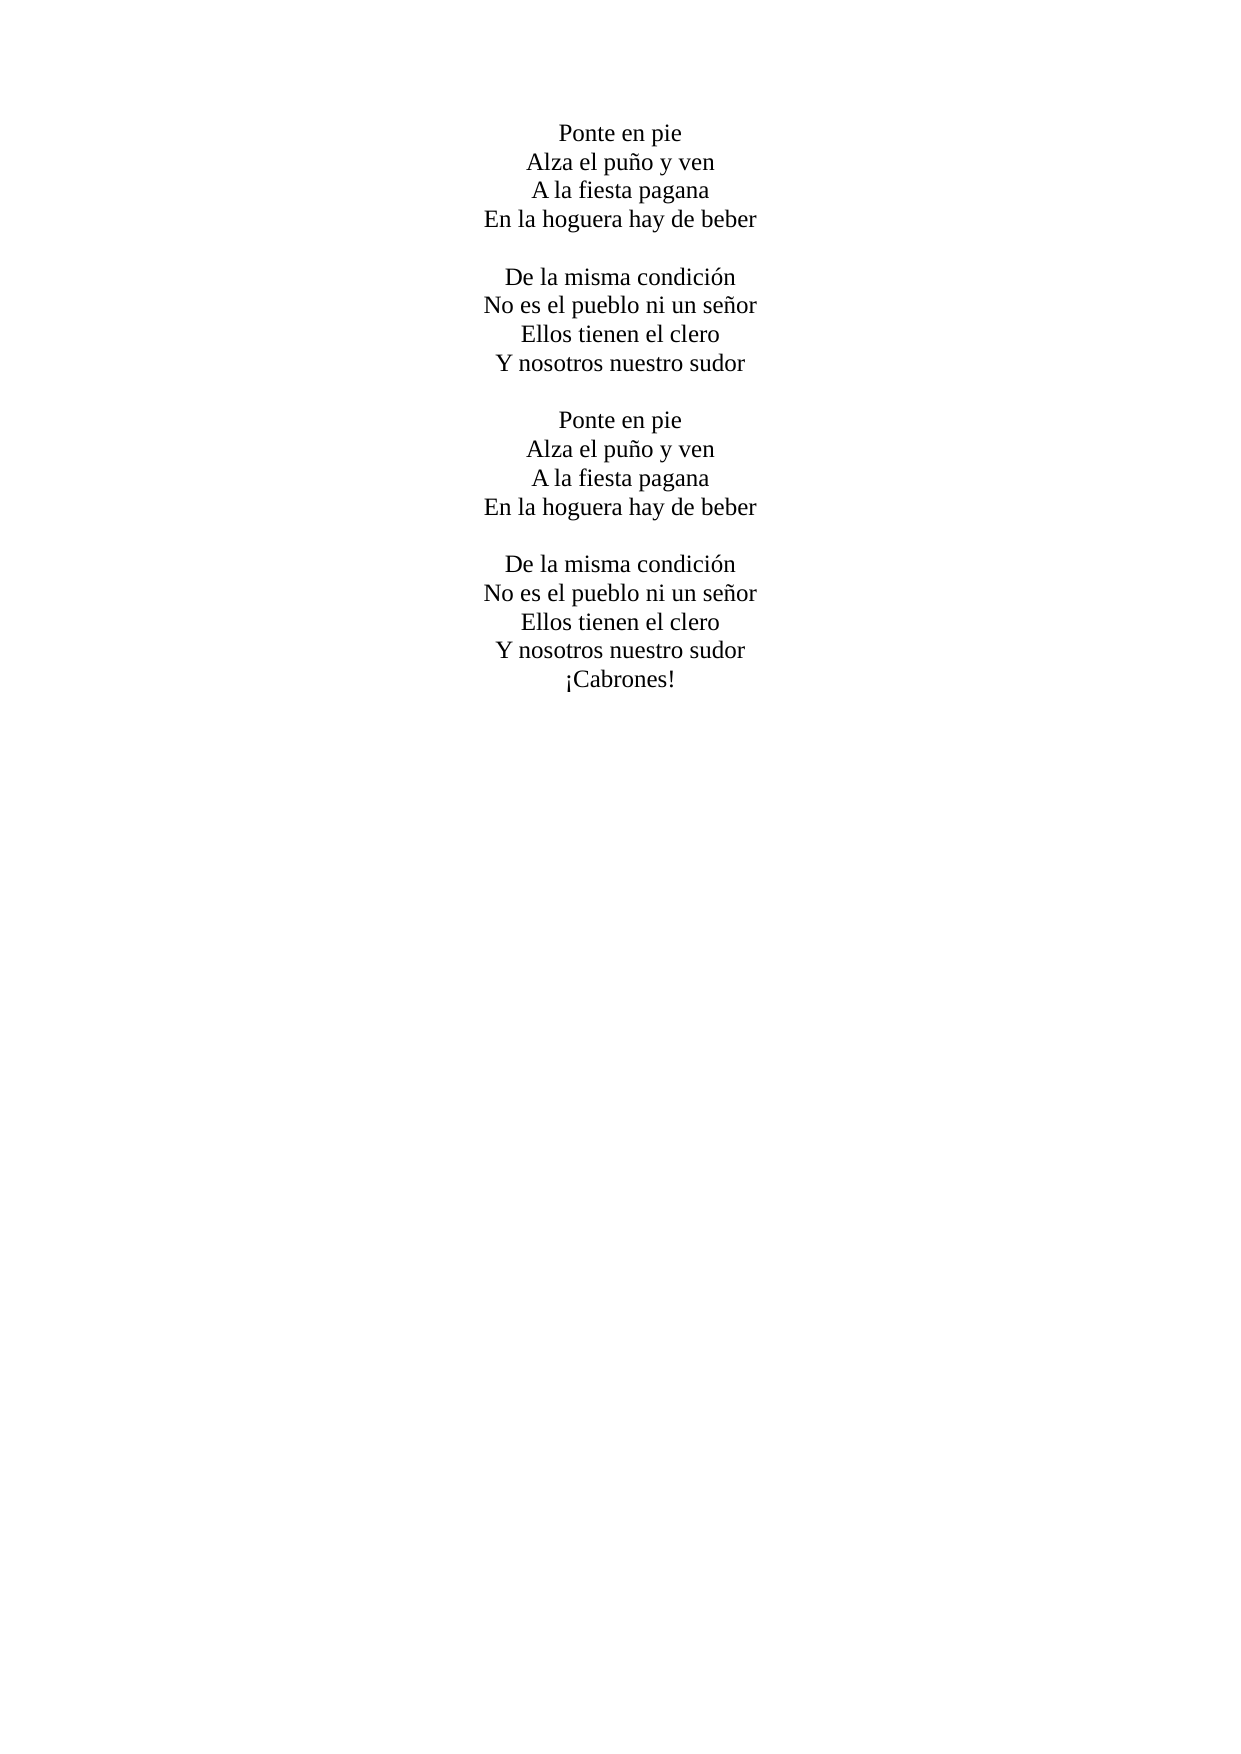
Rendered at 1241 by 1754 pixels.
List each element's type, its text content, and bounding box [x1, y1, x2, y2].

text No es el pueblo ni un señor [118, 291, 1122, 319]
text Ponte en pie [118, 406, 1122, 434]
text A la fiesta pagana [118, 463, 1122, 492]
text Y nosotros nuestro sudor [118, 348, 1122, 377]
text En la hoguera hay de beber [118, 492, 1122, 521]
text En la hoguera hay de beber [118, 204, 1122, 233]
text A la fiesta pagana [118, 176, 1122, 204]
text Ponte en pie [118, 118, 1122, 147]
text Ellos tienen el clero [118, 607, 1122, 636]
text Alza el puño y ven [118, 434, 1122, 463]
text De la misma condición [118, 549, 1122, 578]
text Y nosotros nuestro sudor [118, 636, 1122, 664]
text Ellos tienen el clero [118, 319, 1122, 348]
text ¡Cabrones! [118, 664, 1122, 693]
text Alza el puño y ven [118, 147, 1122, 176]
text De la misma condición [118, 262, 1122, 291]
text No es el pueblo ni un señor [118, 578, 1122, 607]
